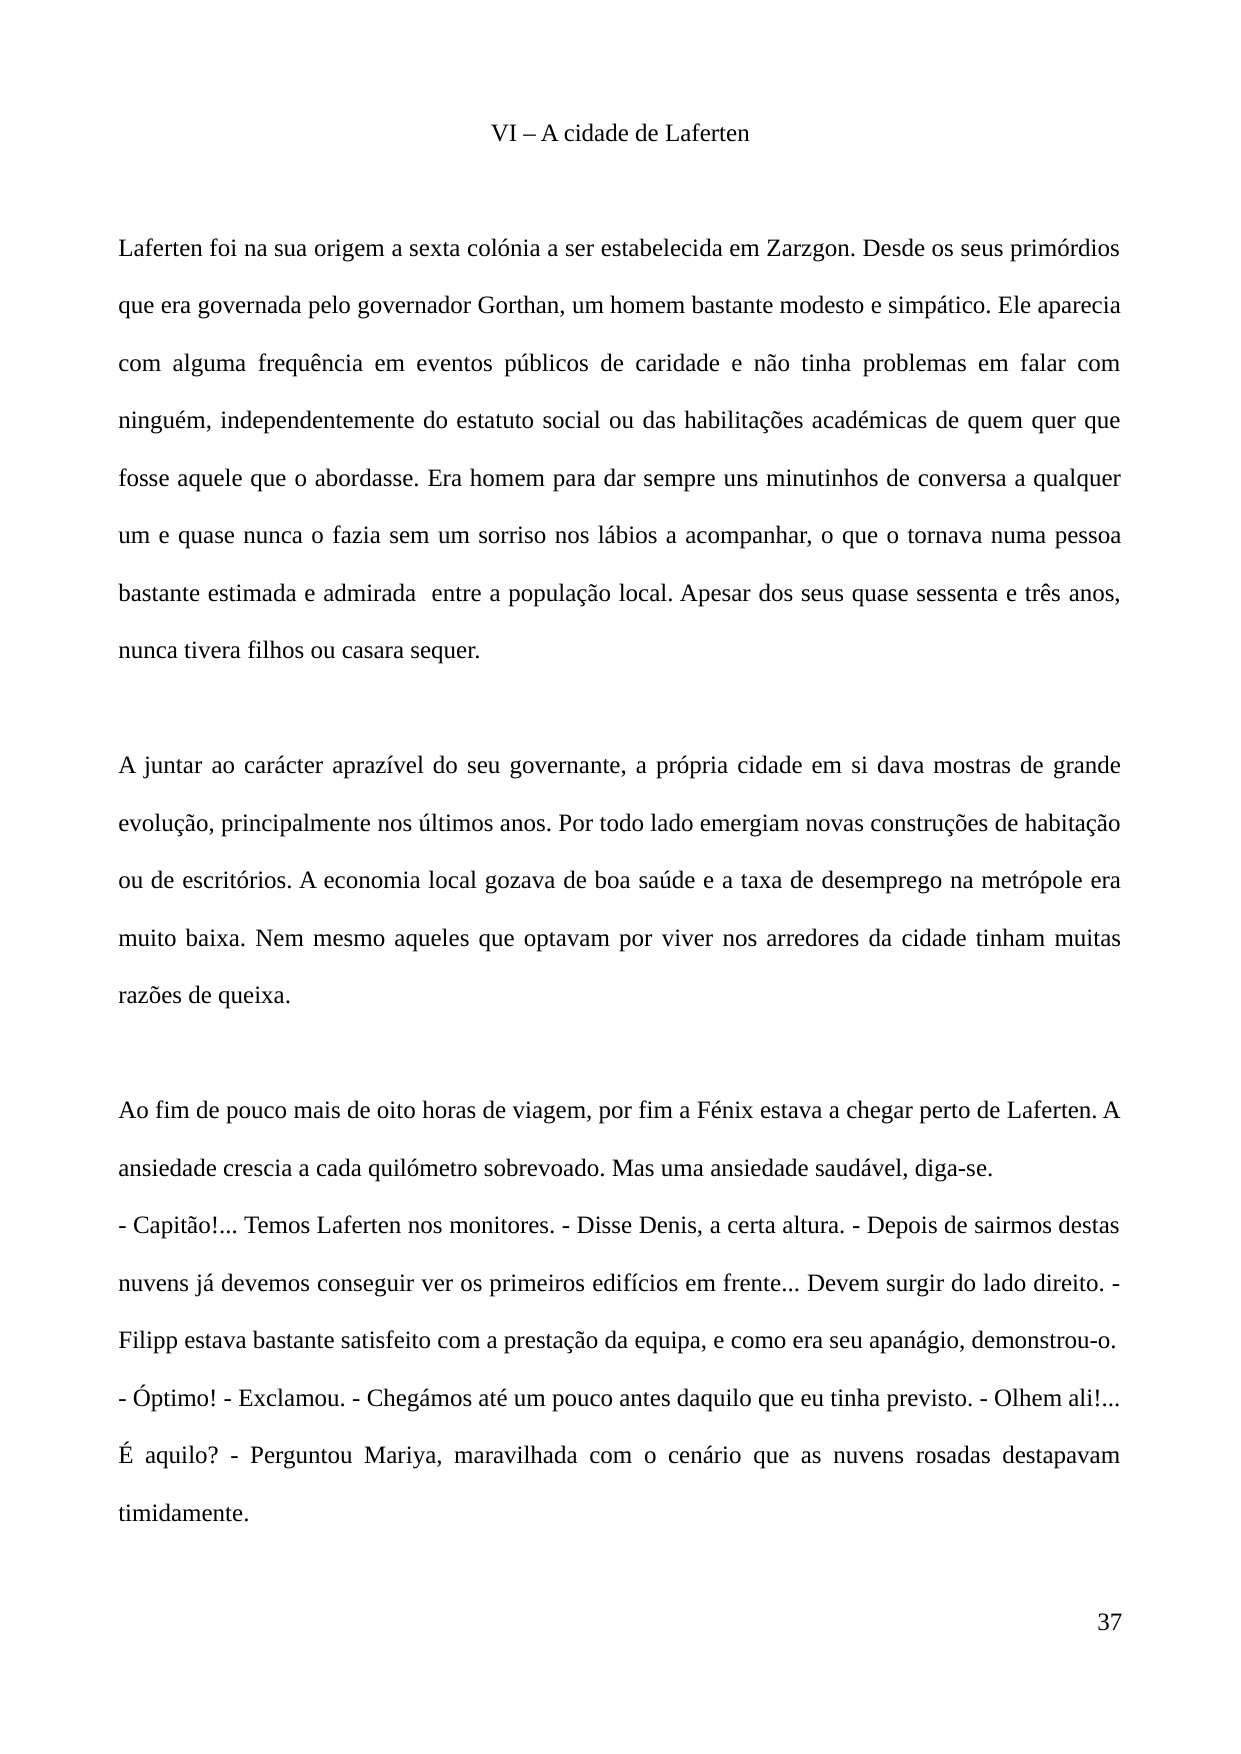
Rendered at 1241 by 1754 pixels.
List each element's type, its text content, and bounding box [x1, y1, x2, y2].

text - Óptimo! - Exclamou. - Chegámos até um pouco antes daquilo que eu tinha previsto. - Olhem ali!... É aquilo? - Perguntou Mariya, maravilhada com o cenário que as nuvens rosadas destapavam timidamente. [118, 1383, 1122, 1527]
text - Capitão!... Temos Laferten nos monitores. - Disse Denis, a certa altura. - Depois de sairmos destas nuvens já devemos conseguir ver os primeiros edifícios em frente... Devem surgir do lado direito. - Filipp estava bastante satisfeito com a prestação da equipa, e como era seu apanágio, demonstrou-o. [118, 1211, 1122, 1354]
text VI – A cidade de Laferten [118, 118, 1122, 147]
text Laferten foi na sua origem a sexta colónia a ser estabelecida em Zarzgon. Desde os seus primórdios que era governada pelo governador Gorthan, um homem bastante modesto e simpático. Ele aparecia com alguma frequência em eventos públicos de caridade e não tinha problemas em falar com ninguém, independentemente do estatuto social ou das habilitações académicas de quem quer que fosse aquele que o abordasse. Era homem para dar sempre uns minutinhos de conversa a qualquer um e quase nunca o fazia sem um sorriso nos lábios a acompanhar, o que o tornava numa pessoa bastante estimada e admirada entre a população local. Apesar dos seus quase sessenta e três anos, nunca tivera filhos ou casara sequer. [118, 233, 1122, 664]
text A juntar ao carácter aprazível do seu governante, a própria cidade em si dava mostras de grande evolução, principalmente nos últimos anos. Por todo lado emergiam novas construções de habitação ou de escritórios. A economia local gozava de boa saúde e a taxa de desemprego na metrópole era muito baixa. Nem mesmo aqueles que optavam por viver nos arredores da cidade tinham muitas razões de queixa. [118, 751, 1122, 1009]
text Ao fim de pouco mais de oito horas de viagem, por fim a Fénix estava a chegar perto de Laferten. A ansiedade crescia a cada quilómetro sobrevoado. Mas uma ansiedade saudável, diga-se. [118, 1096, 1122, 1182]
